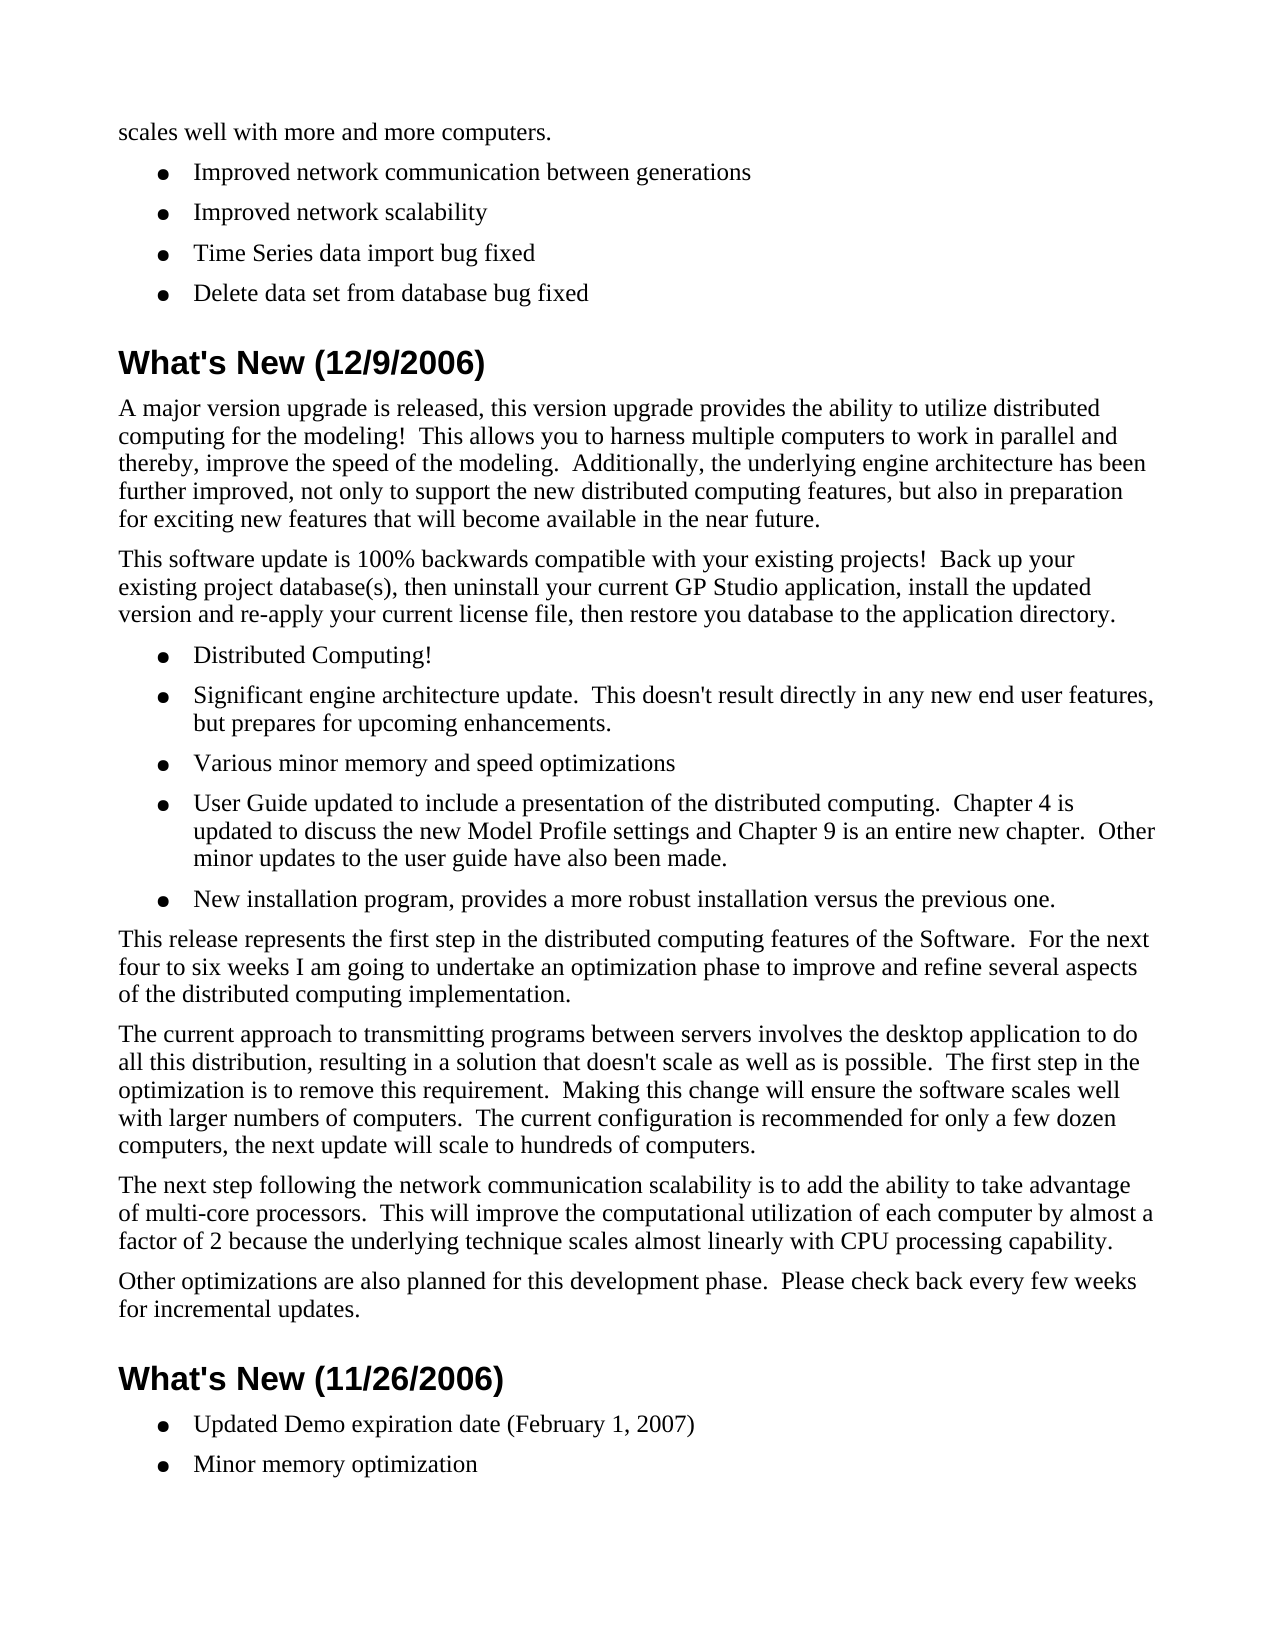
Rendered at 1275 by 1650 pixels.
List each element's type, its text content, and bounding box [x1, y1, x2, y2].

subtitle What's New (12/9/2006) [118, 344, 1157, 382]
list Delete data set from database bug fixed [156, 279, 1157, 307]
text Other optimizations are also planned for this development phase. Please check back every few weeks for incremental updates. [118, 1267, 1157, 1323]
text The current approach to transmitting programs between servers involves the desktop application to do all this distribution, resulting in a solution that doesn't scale as well as is possible. The first step in the optimization is to remove this requirement. Making this change will ensure the software scales well with larger numbers of computers. The current configuration is recommended for only a few dozen computers, the next update will scale to hundreds of computers. [118, 1021, 1157, 1159]
text This software update is 100% backwards compatible with your existing projects! Back up your existing project database(s), then uninstall your current GP Studio application, install the updated version and re-apply your current license file, then restore you database to the application directory. [118, 545, 1157, 628]
text A major version upgrade is released, this version upgrade provides the ability to utilize distributed computing for the modeling! This allows you to harness multiple computers to work in parallel and thereby, improve the speed of the modeling. Additionally, the underlying engine architecture has been further improved, not only to support the new distributed computing features, but also in preparation for exciting new features that will become available in the near future. [118, 394, 1157, 533]
list Time Series data import bug fixed [156, 239, 1157, 266]
text The next step following the network communication scalability is to add the ability to take advantage of multi-core processors. This will improve the computational utilization of each computer by almost a factor of 2 because the underlying technique scales almost linearly with CPU processing capability. [118, 1172, 1157, 1255]
list Updated Demo expiration date (February 1, 2007) [156, 1410, 1157, 1438]
list Significant engine architecture update. This doesn't result directly in any new end user features, but prepares for upcoming enhancements. [156, 681, 1157, 736]
text scales well with more and more computers. [118, 118, 1157, 146]
list Improved network scalability [156, 198, 1157, 226]
list User Guide updated to include a presentation of the distributed computing. Chapter 4 is updated to discuss the new Model Profile settings and Chapter 9 is an entire new chapter. Other minor updates to the user guide have also been made. [156, 789, 1157, 872]
list Various minor memory and speed optimizations [156, 749, 1157, 777]
text This release represents the first step in the distributed computing features of the Software. For the next four to six weeks I am going to undertake an optimization phase to improve and refine several aspects of the distributed computing implementation. [118, 925, 1157, 1008]
list Improved network communication between generations [156, 158, 1157, 186]
list Minor memory optimization [156, 1450, 1157, 1478]
subtitle What's New (11/26/2006) [118, 1360, 1157, 1398]
list New installation program, provides a more robust installation versus the previous one. [156, 885, 1157, 912]
list Distributed Computing! [156, 641, 1157, 668]
